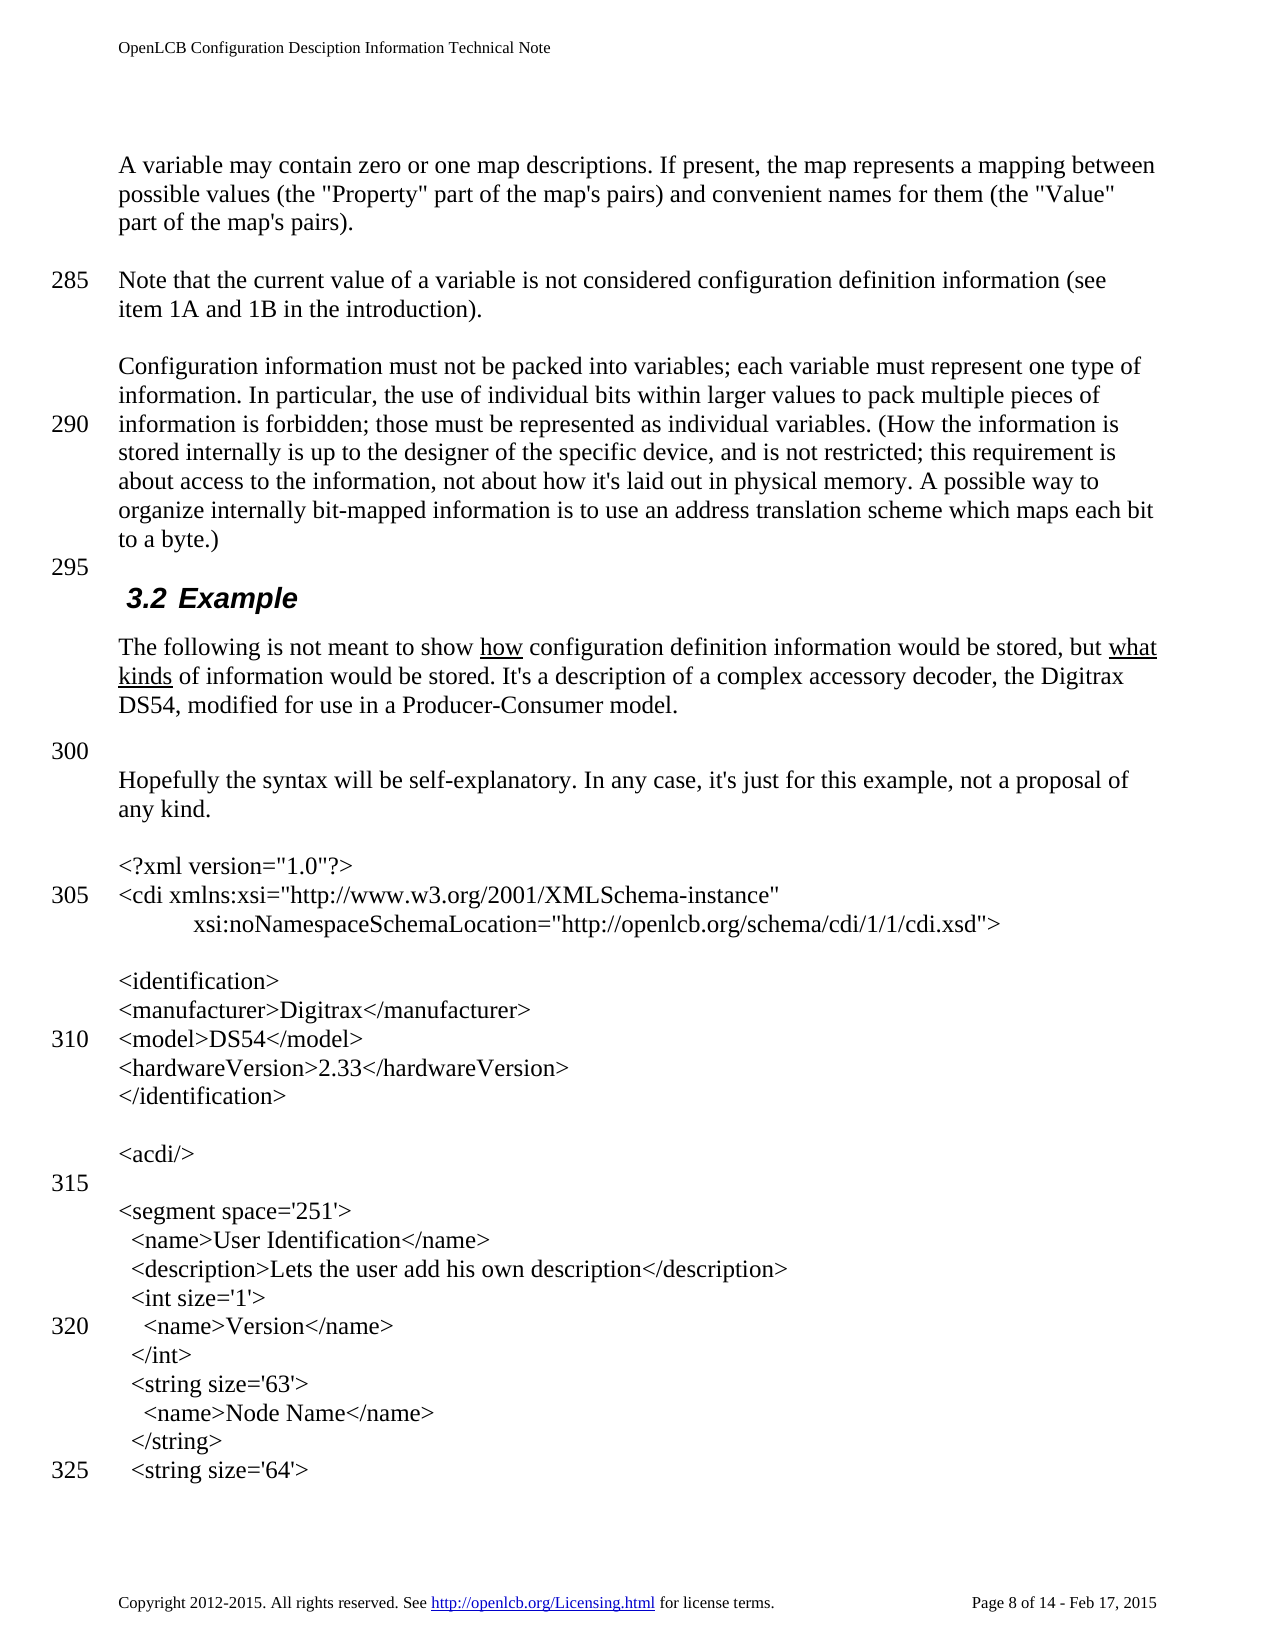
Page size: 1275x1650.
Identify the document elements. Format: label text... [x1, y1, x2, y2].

text <name>Node Name</name> [118, 1398, 1157, 1426]
text <string size='63'> [118, 1369, 1157, 1398]
text </identification> [118, 1081, 1157, 1110]
text </string> [118, 1426, 1157, 1455]
text Configuration information must not be packed into variables; each variable must represent one type of information. In particular, the use of individual bits within larger values to pack multiple pieces of information is forbidden; those must be represented as individual variables. (How the information is stored internally is up to the designer of the specific device, and is not restricted; this requirement is about access to the information, not about how it's laid out in physical memory. A possible way to organize internally bit-mapped information is to use an address translation scheme which maps each bit to a byte.) [118, 351, 1157, 552]
text <model>DS54</model> [118, 1024, 1157, 1053]
text <name>User Identification</name> [118, 1225, 1157, 1254]
text <string size='64'> [118, 1455, 1157, 1484]
text <name>Version</name> [118, 1311, 1157, 1340]
text <?xml version="1.0"?> [118, 851, 1157, 880]
text A variable may contain zero or one map descriptions. If present, the map represents a mapping between possible values (the "Property" part of the map's pairs) and convenient names for them (the "Value" part of the map's pairs). [118, 150, 1157, 236]
subtitle Example [118, 581, 1157, 615]
text <segment space='251'> [118, 1196, 1157, 1225]
text </int> [118, 1340, 1157, 1369]
text <manufacturer>Digitrax</manufacturer> [118, 995, 1157, 1024]
text Note that the current value of a variable is not considered configuration definition information (see item 1A and 1B in the introduction). [118, 265, 1157, 322]
text <acdi/> [118, 1139, 1157, 1168]
text Hopefully the syntax will be self-explanatory. In any case, it's just for this example, not a proposal of any kind. [118, 765, 1157, 823]
text <description>Lets the user add his own description</description> [118, 1254, 1157, 1283]
text <identification> [118, 966, 1157, 995]
text The following is not meant to show how configuration definition information would be stored, but what kinds of information would be stored. It's a description of a complex accessory decoder, the Digitrax DS54, modified for use in a Producer-Consumer model. [118, 632, 1157, 719]
text <int size='1'> [118, 1283, 1157, 1311]
text <hardwareVersion>2.33</hardwareVersion> [118, 1053, 1157, 1081]
text <cdi xmlns:xsi="http://www.w3.org/2001/XMLSchema-instance" xsi:noNamespaceSchemaLocation="http://openlcb.org/schema/cdi/1/1/cdi.xsd"> [118, 880, 1157, 938]
